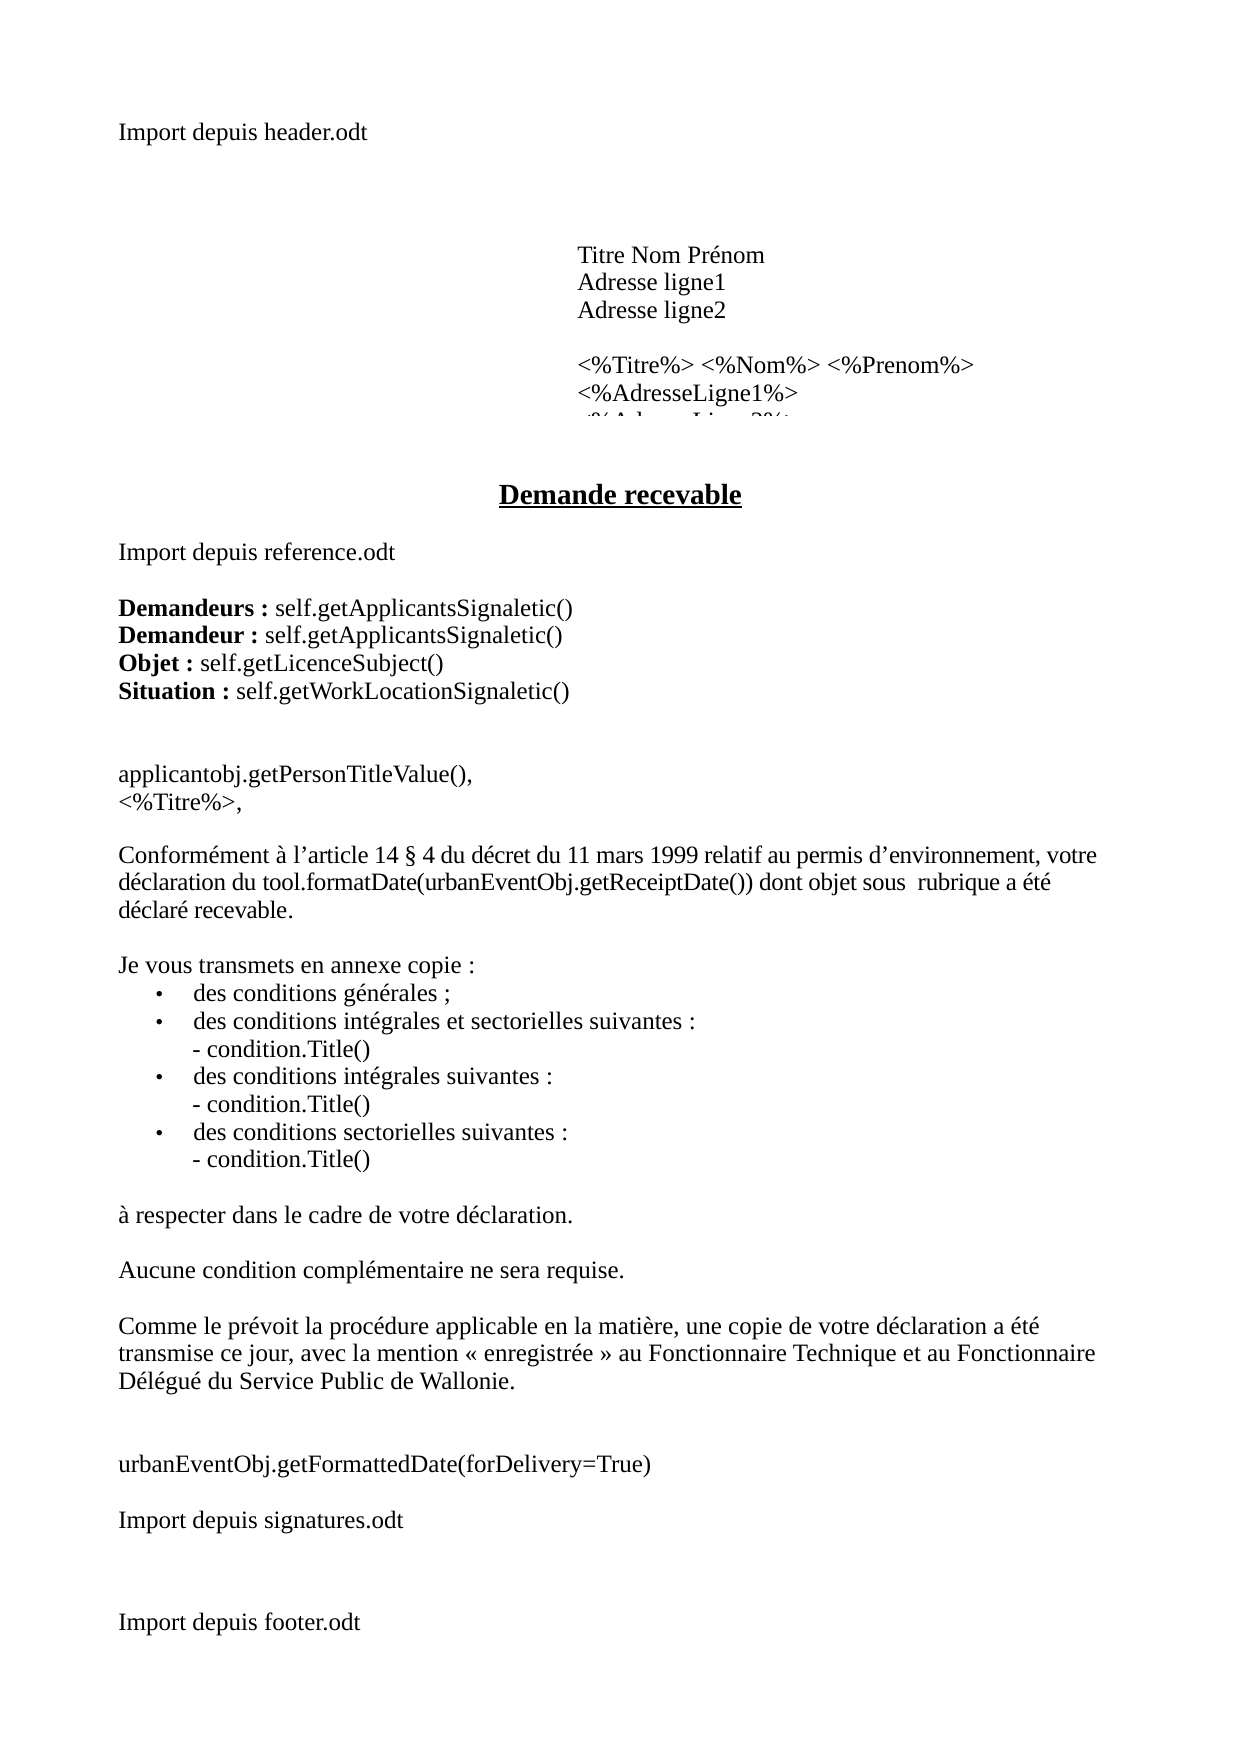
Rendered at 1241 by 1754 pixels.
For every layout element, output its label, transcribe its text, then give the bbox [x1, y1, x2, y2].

text à respecter dans le cadre de votre déclaration. [118, 1201, 1122, 1229]
text urbanEventObj.getFormattedDate(forDelivery=True) [118, 1450, 1122, 1478]
text Je vous transmets en annexe copie : [118, 952, 1122, 979]
text Import depuis signatures.odt [118, 1506, 1122, 1533]
text Demandeur : self.getApplicantsSignaletic() [118, 621, 1122, 649]
text - condition.Title() [118, 1146, 1122, 1173]
text applicantobj.getPersonTitleValue(), [118, 760, 1122, 788]
text Import depuis header.odt [118, 118, 539, 146]
text Conformément à l’article 14 § 4 du décret du 11 mars 1999 relatif au permis d’environnement, votre déclaration du tool.formatDate(urbanEventObj.getReceiptDate()) dont objet sous rubrique a été déclaré recevable. [118, 841, 1122, 924]
text <%Titre%>, [118, 788, 1122, 815]
text Demandeurs : self.getApplicantsSignaletic() [118, 594, 1122, 621]
text Situation : self.getWorkLocationSignaletic() [118, 677, 1122, 704]
list des conditions générales ; [156, 979, 1122, 1007]
text Titre Nom Prénom Adresse ligne1 Adresse ligne2 [577, 241, 1038, 324]
list des conditions intégrales suivantes : [156, 1062, 1122, 1090]
text Comme le prévoit la procédure applicable en la matière, une copie de votre déclaration a été transmise ce jour, avec la mention « enregistrée » au Fonctionnaire Technique et au Fonctionnaire Délégué du Service Public de Wallonie. [118, 1312, 1122, 1395]
text - condition.Title() [118, 1035, 1122, 1062]
list des conditions intégrales et sectorielles suivantes : [156, 1007, 1122, 1035]
text <%Titre%> <%Nom%> <%Prenom%> <%AdresseLigne1%> <%AdresseLigne2%> [577, 352, 1038, 416]
text - condition.Title() [118, 1090, 1122, 1118]
title Demande recevable [118, 478, 1122, 511]
text Objet : self.getLicenceSubject() [118, 649, 1122, 677]
list des conditions sectorielles suivantes : [156, 1118, 1122, 1146]
text Aucune condition complémentaire ne sera requise. [118, 1256, 1122, 1284]
text Import depuis reference.odt [118, 538, 1122, 566]
